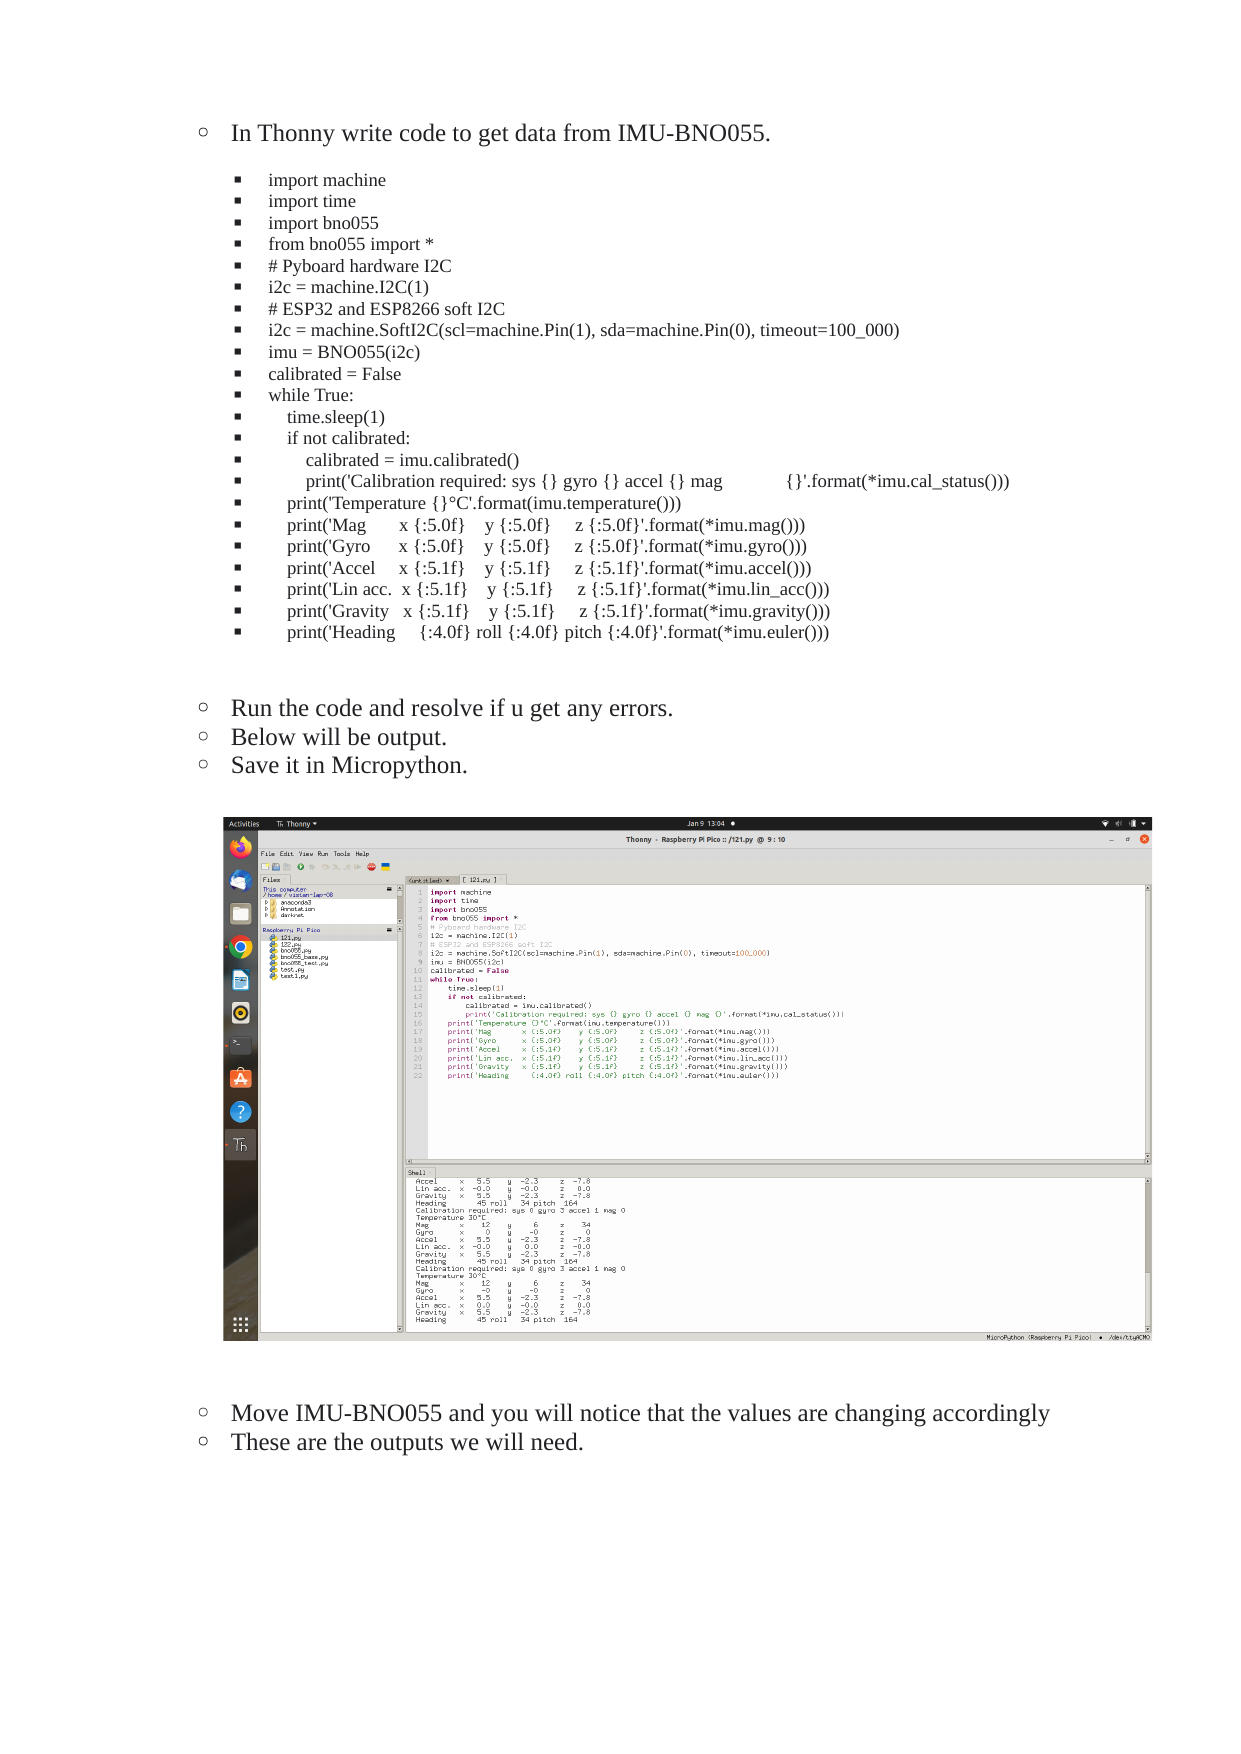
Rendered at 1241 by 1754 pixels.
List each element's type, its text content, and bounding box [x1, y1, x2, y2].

list calibrated = False [231, 362, 1122, 384]
list Below will be output. [193, 722, 1122, 751]
list if not calibrated: [231, 427, 1122, 449]
list Move IMU-BNO055 and you will notice that the values are changing accordingly [193, 1398, 1122, 1427]
picture [223, 817, 1153, 1341]
list print('Gyro x {:5.0f} y {:5.0f} z {:5.0f}'.format(*imu.gyro())) [231, 535, 1122, 557]
list i2c = machine.I2C(1) [231, 276, 1122, 298]
list i2c = machine.SoftI2C(scl=machine.Pin(1), sda=machine.Pin(0), timeout=100_000) [231, 319, 1122, 341]
list These are the outputs we will need. [193, 1427, 1122, 1455]
list imu = BNO055(i2c) [231, 341, 1122, 362]
list calibrated = imu.calibrated() [231, 449, 1122, 470]
list print('Temperature {}°C'.format(imu.temperature())) [231, 492, 1122, 513]
list print('Mag x {:5.0f} y {:5.0f} z {:5.0f}'.format(*imu.mag())) [231, 513, 1122, 535]
list # ESP32 and ESP8266 soft I2C [231, 298, 1122, 319]
list print('Calibration required: sys {} gyro {} accel {} mag {}'.format(*imu.cal_status())) [231, 470, 1122, 492]
list # Pyboard hardware I2C [231, 255, 1122, 276]
list Run the code and resolve if u get any errors. [193, 693, 1122, 722]
list import bno055 [231, 212, 1122, 233]
list In Thonny write code to get data from IMU-BNO055. [193, 118, 1122, 147]
list import machine [231, 168, 1122, 190]
list time.sleep(1) [231, 406, 1122, 427]
list import time [231, 190, 1122, 212]
list print('Heading {:4.0f} roll {:4.0f} pitch {:4.0f}'.format(*imu.euler())) [231, 621, 1122, 643]
list from bno055 import * [231, 233, 1122, 255]
list Save it in Micropython. [193, 751, 1122, 779]
list print('Lin acc. x {:5.1f} y {:5.1f} z {:5.1f}'.format(*imu.lin_acc())) [231, 578, 1122, 600]
list print('Gravity x {:5.1f} y {:5.1f} z {:5.1f}'.format(*imu.gravity())) [231, 600, 1122, 621]
list while True: [231, 384, 1122, 406]
list print('Accel x {:5.1f} y {:5.1f} z {:5.1f}'.format(*imu.accel())) [231, 557, 1122, 578]
